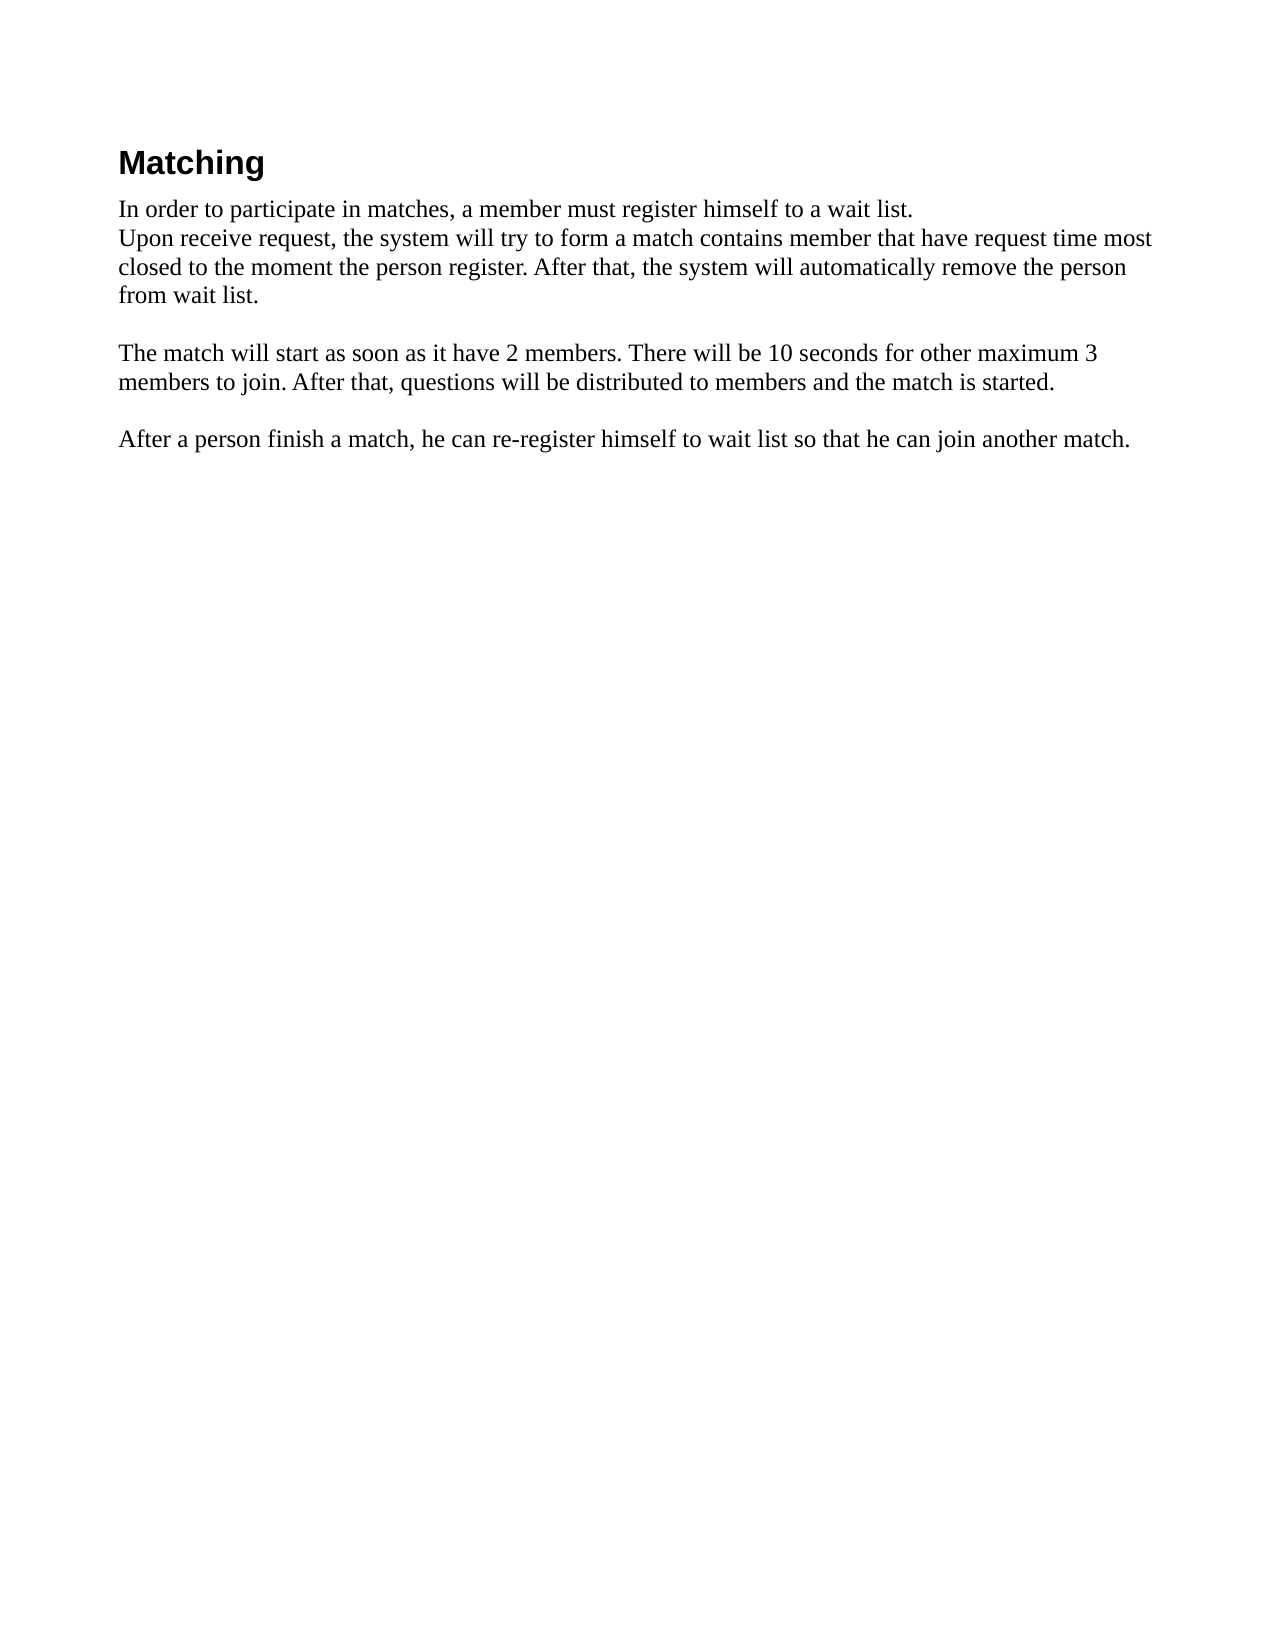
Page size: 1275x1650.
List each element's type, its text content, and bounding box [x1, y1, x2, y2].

text After a person finish a match, he can re-register himself to wait list so that he can join another match. [118, 424, 1157, 453]
text The match will start as soon as it have 2 members. There will be 10 seconds for other maximum 3 members to join. After that, questions will be distributed to members and the match is started. [118, 338, 1157, 396]
text In order to participate in matches, a member must register himself to a wait list. [118, 194, 1157, 223]
text Upon receive request, the system will try to form a match contains member that have request time most closed to the moment the person register. After that, the system will automatically remove the person from wait list. [118, 223, 1157, 309]
subtitle Matching [118, 143, 1157, 182]
